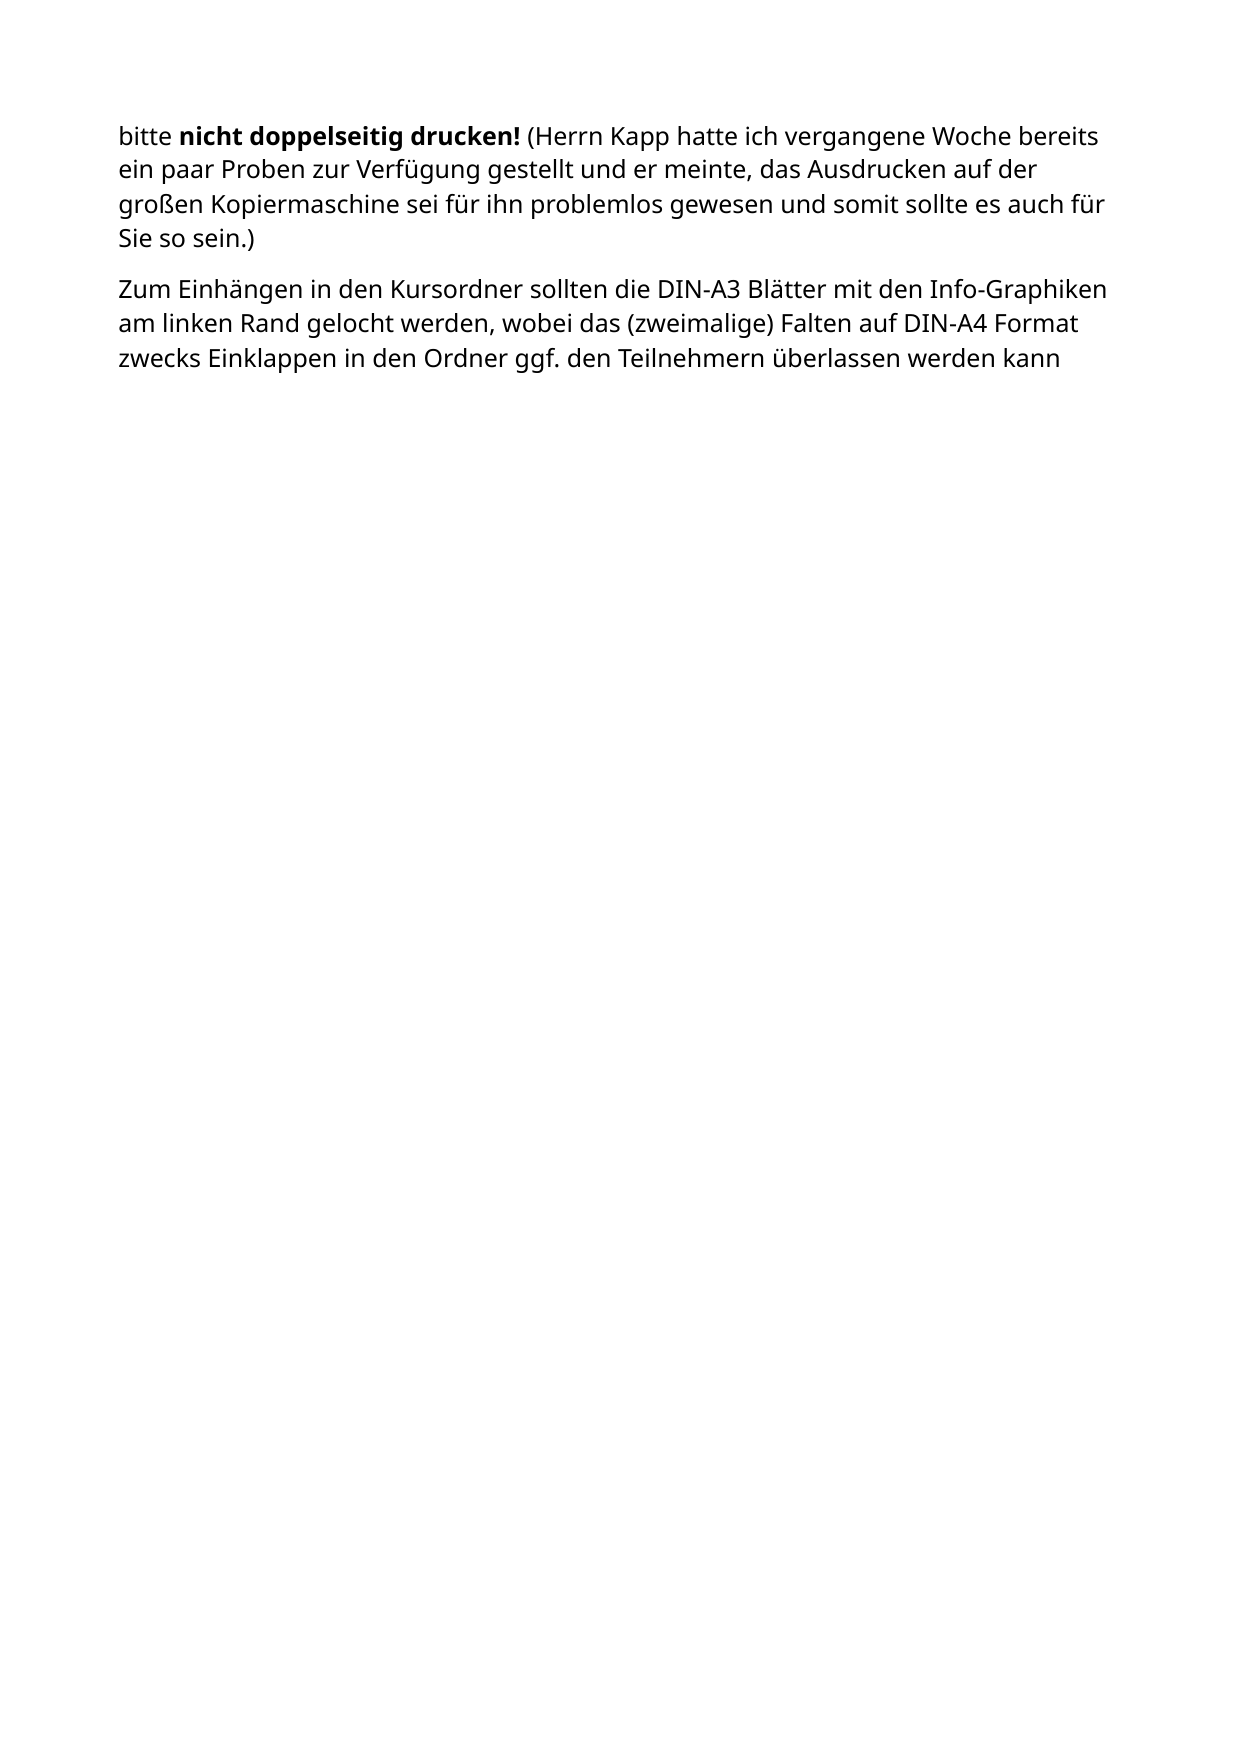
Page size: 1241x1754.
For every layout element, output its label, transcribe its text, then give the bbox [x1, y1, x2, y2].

text bitte nicht doppelseitig drucken! (Herrn Kapp hatte ich vergangene Woche bereits ein paar Proben zur Verfügung gestellt und er meinte, das Ausdrucken auf der großen Kopiermaschine sei für ihn problemlos gewesen und somit sollte es auch für Sie so sein.) [118, 118, 1122, 254]
text Zum Einhängen in den Kursordner sollten die DIN-A3 Blätter mit den Info-Graphiken am linken Rand gelocht werden, wobei das (zweimalige) Falten auf DIN-A4 Format zwecks Einklappen in den Ordner ggf. den Teilnehmern überlassen werden kann [118, 272, 1122, 374]
